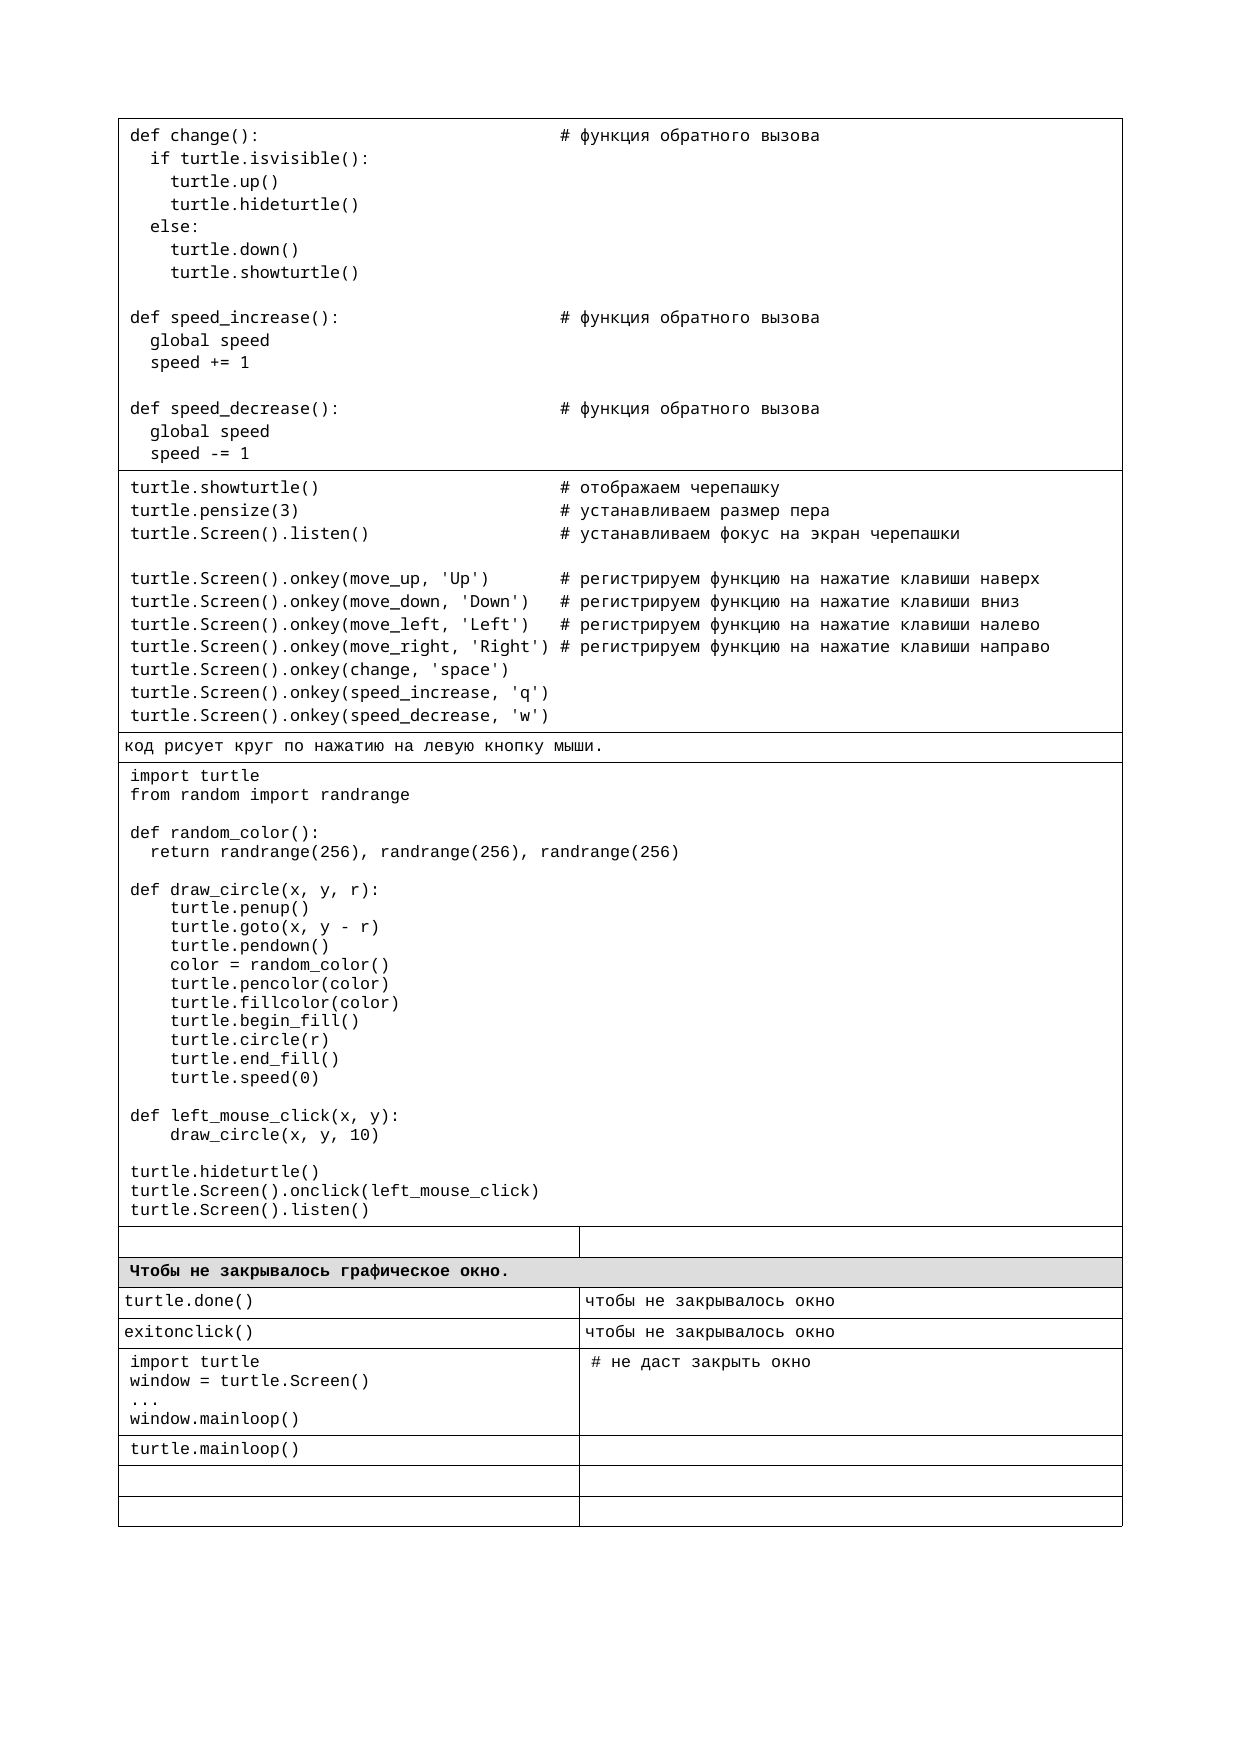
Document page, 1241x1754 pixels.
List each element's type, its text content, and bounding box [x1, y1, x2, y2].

table_cell код рисует круг по нажатию на левую кнопку мыши. [119, 733, 1122, 762]
table_cell turtle.showturtle() # отображаем черепашку turtle.pensize(3) # устанавливаем размер пера turtle.Screen().listen() # устанавливаем фокус на экран черепашки turtle.Screen().onkey(move_up, 'Up') # регистрируем функцию на нажатие клавиши наверх turtle.Screen().onkey(move_down, 'Down') # регистрируем функцию на нажатие клавиши вниз turtle.Screen().onkey(move_left, 'Left') # регистрируем функцию на нажатие клавиши налево turtle.Screen().onkey(move_right, 'Right') # регистрируем функцию на нажатие клавиши направо turtle.Screen().onkey(change, 'space') turtle.Screen().onkey(speed_increase, 'q') turtle.Screen().onkey(speed_decrease, 'w') [119, 471, 1122, 732]
table_cell def change(): # функция обратного вызова if turtle.isvisible(): turtle.up() turtle.hideturtle() else: turtle.down() turtle.showturtle() def speed_increase(): # функция обратного вызова global speed speed += 1 def speed_decrease(): # функция обратного вызова global speed speed -= 1 [119, 119, 1122, 470]
table_cell [580, 1466, 1122, 1496]
table_cell import turtle from random import randrange def random_color(): return randrange(256), randrange(256), randrange(256) def draw_circle(x, y, r): turtle.penup() turtle.goto(x, y - r) turtle.pendown() color = random_color() turtle.pencolor(color) turtle.fillcolor(color) turtle.begin_fill() turtle.circle(r) turtle.end_fill() turtle.speed(0) def left_mouse_click(x, y): draw_circle(x, y, 10) turtle.hideturtle() turtle.Screen().onclick(left_mouse_click) turtle.Screen().listen() [119, 763, 1122, 1226]
table_cell import turtle window = turtle.Screen() ... window.mainloop() [119, 1349, 579, 1435]
table_cell turtle.mainloop() [119, 1436, 579, 1465]
table_cell чтобы не закрывалось окно [580, 1319, 1122, 1348]
table_cell Чтобы не закрывалось графическое окно. [119, 1258, 1122, 1287]
table_cell [580, 1497, 1122, 1526]
table_cell # не даст закрыть окно [580, 1349, 1122, 1435]
table_cell turtle.done() [119, 1288, 579, 1317]
table_cell [119, 1227, 579, 1257]
table_cell exitonclick() [119, 1319, 579, 1348]
table_cell [119, 1466, 579, 1496]
table_cell чтобы не закрывалось окно [580, 1288, 1122, 1317]
table_cell [580, 1227, 1122, 1257]
table_cell [580, 1436, 1122, 1465]
table_cell [119, 1497, 579, 1526]
